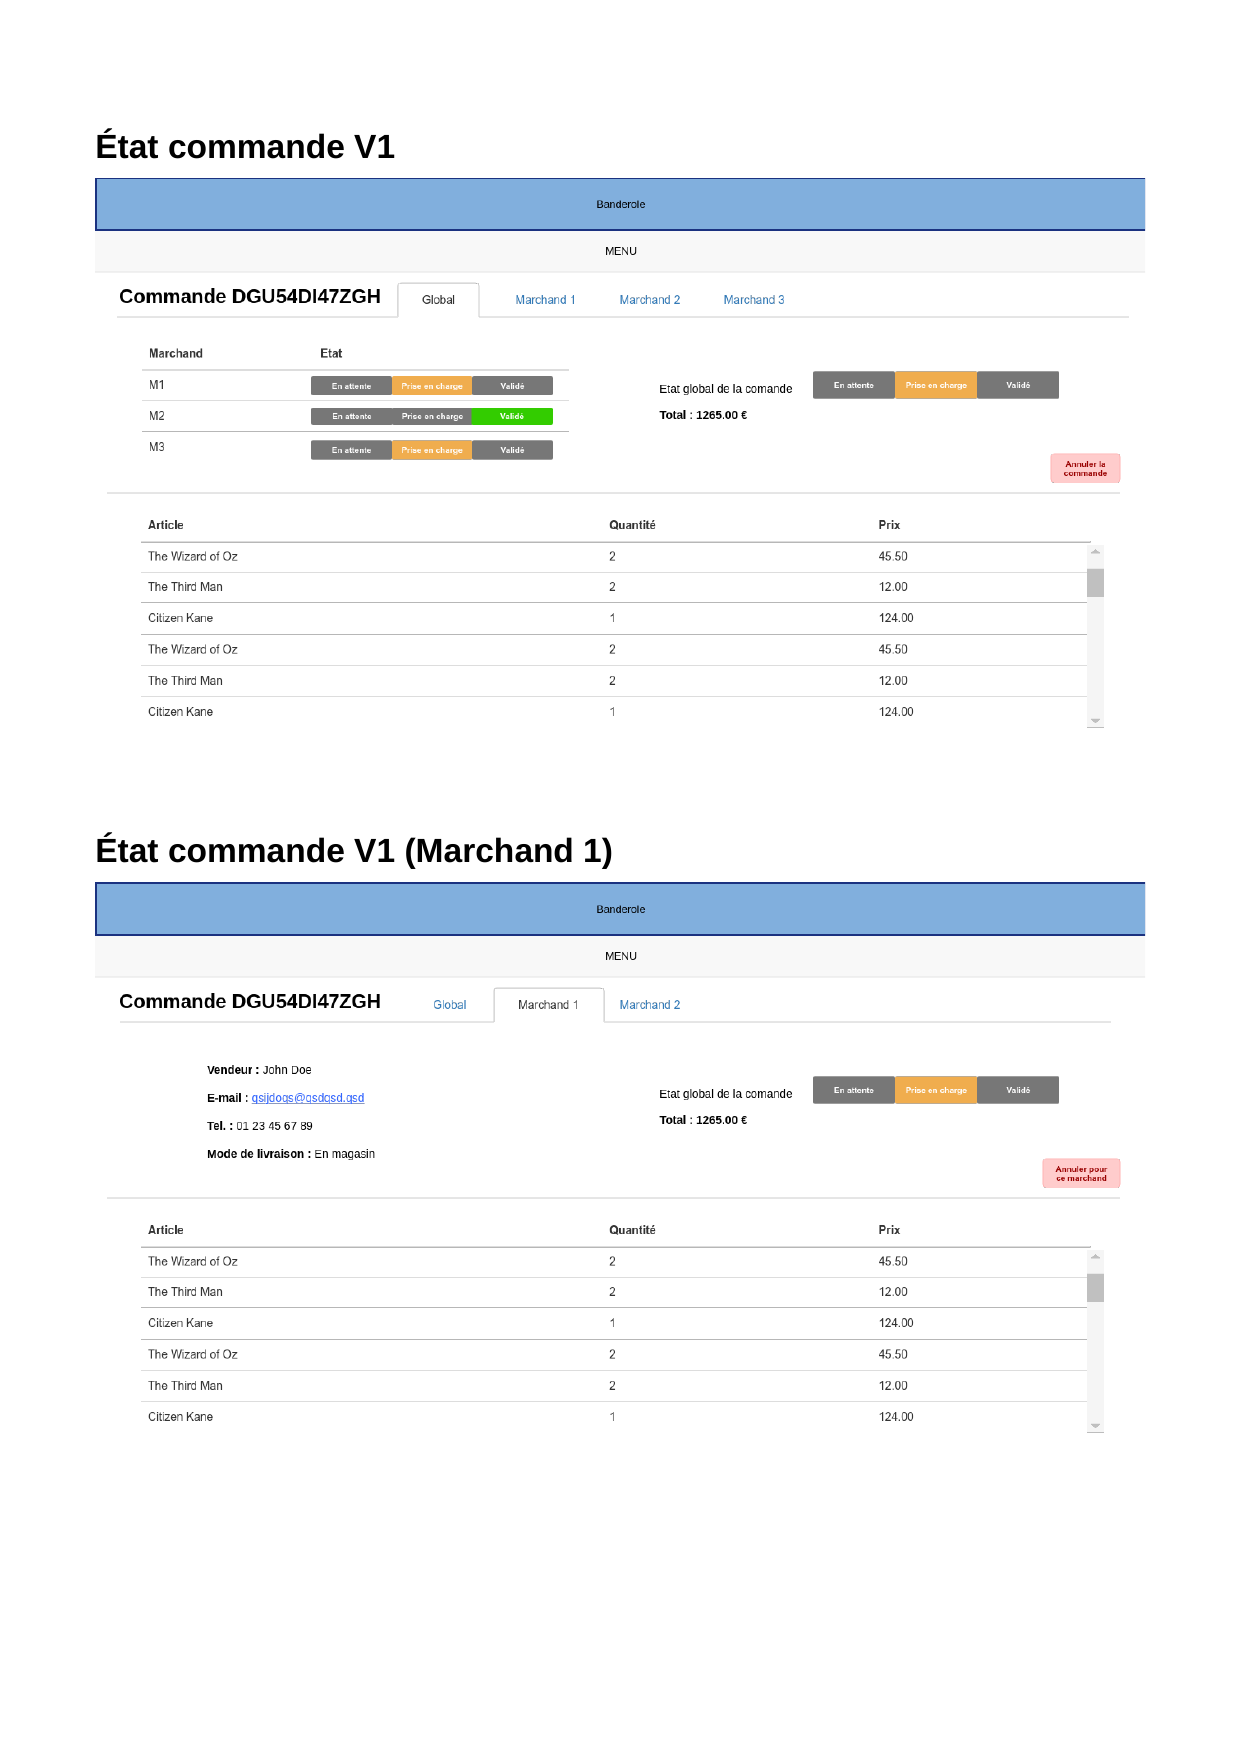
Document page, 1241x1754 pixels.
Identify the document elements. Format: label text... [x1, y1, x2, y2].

subtitle État commande V1 [95, 127, 1145, 166]
subtitle État commande V1 (Marchand 1) [95, 831, 1145, 870]
picture [95, 882, 1146, 1474]
picture [95, 178, 1146, 769]
